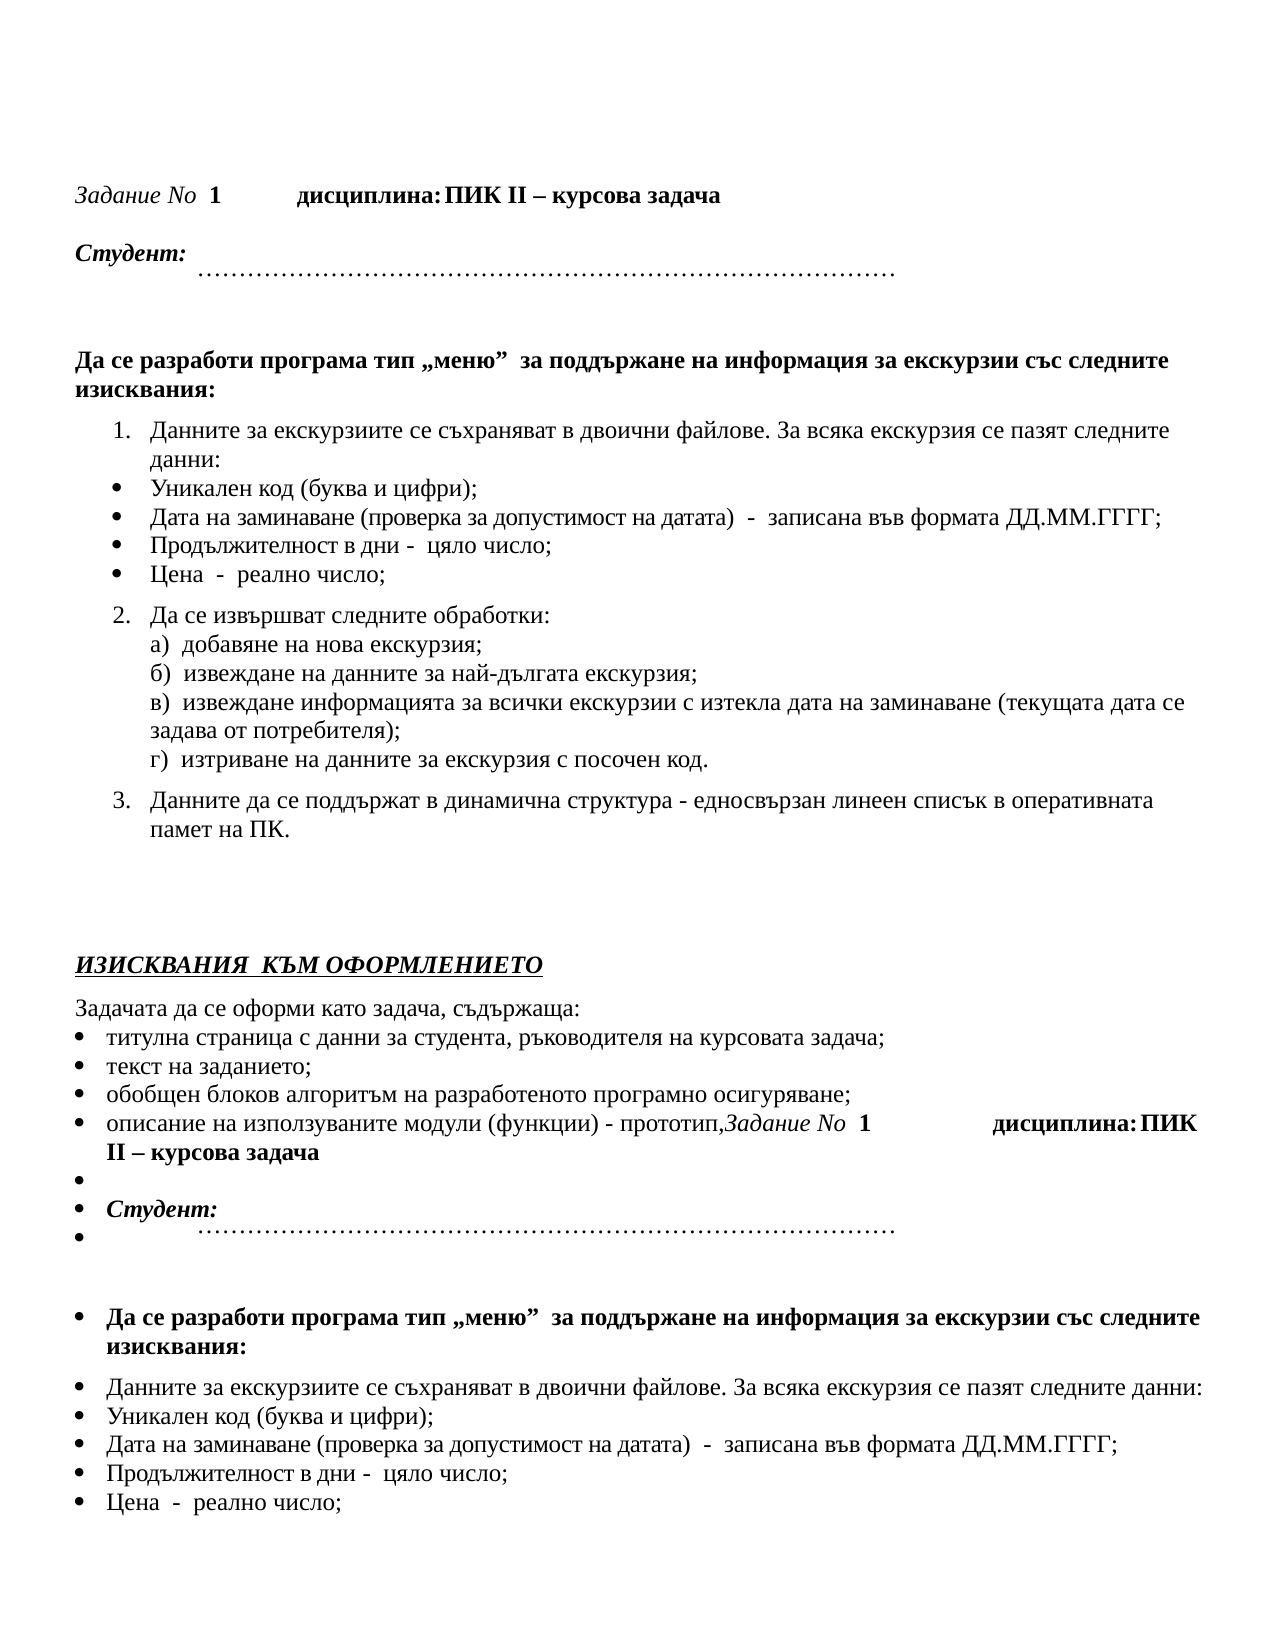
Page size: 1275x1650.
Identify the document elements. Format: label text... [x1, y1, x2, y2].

list Продължителност в дни - цяло число; [112, 531, 1209, 559]
list Да се разработи програма тип „меню” за поддържане на информация за екскурзии със следните изисквания: [75, 1302, 1209, 1359]
list описание на използуваните модули (функции) - прототип,Задание No 1 дисциплина: ПИК II – курсова задача [75, 1108, 1209, 1166]
list обобщен блоков алгоритъм на разработеното програмно осигуряване; [75, 1079, 1209, 1108]
list Уникален код (буква и цифри); [112, 473, 1209, 502]
text ………………………………………………………………………… [196, 253, 1062, 279]
list титулна страница с данни за студента, ръководителя на курсовата задача; [75, 1022, 1209, 1051]
list текст на заданието; [75, 1051, 1209, 1079]
list Дата на заминаване (проверка за допустимост на датата) - записана във формата ДД.ММ.ГГГГ; [75, 1429, 1209, 1458]
text Студент: [75, 238, 1209, 267]
subtitle ИзискваниЯ към оформлението [75, 951, 1209, 979]
list Да се извършват следните обработки: а) добавяне на нова екскурзия; б) извеждане на данните за най-дългата екскурзия; в) извеждане информацията за всички екскурзии с изтекла дата на заминаване (текущата дата се задава от потребителя); г) изтриване на данните за екскурзия с посочен код. [112, 601, 1209, 773]
text Задание No 1 дисциплина: ПИК II – курсова задача [75, 181, 1209, 209]
list Уникален код (буква и цифри); [75, 1401, 1209, 1429]
list Данните да се поддържат в динамична структура - едносвързан линеен списък в оперативната памет на ПК. [112, 786, 1209, 843]
list Дата на заминаване (проверка за допустимост на датата) - записана във формата ДД.ММ.ГГГГ; [112, 502, 1209, 531]
list Данните за екскурзиите се съхраняват в двоични файлове. За всяка екскурзия се пазят следните данни: [75, 1372, 1209, 1401]
text Задачата да се оформи като задача, съдържаща: [75, 993, 1209, 1022]
list ………………………………………………………………………… [196, 1210, 1062, 1236]
list Продължителност в дни - цяло число; [75, 1458, 1209, 1487]
list Данните за екскурзиите се съхраняват в двоични файлове. За всяка екскурзия се пазят следните данни: [112, 416, 1209, 473]
list Цена - реално число; [112, 559, 1209, 588]
list Цена - реално число; [75, 1487, 1209, 1516]
list Студент: [75, 1194, 1209, 1223]
text Да се разработи програма тип „меню” за поддържане на информация за екскурзии със следните изисквания: [75, 346, 1209, 403]
